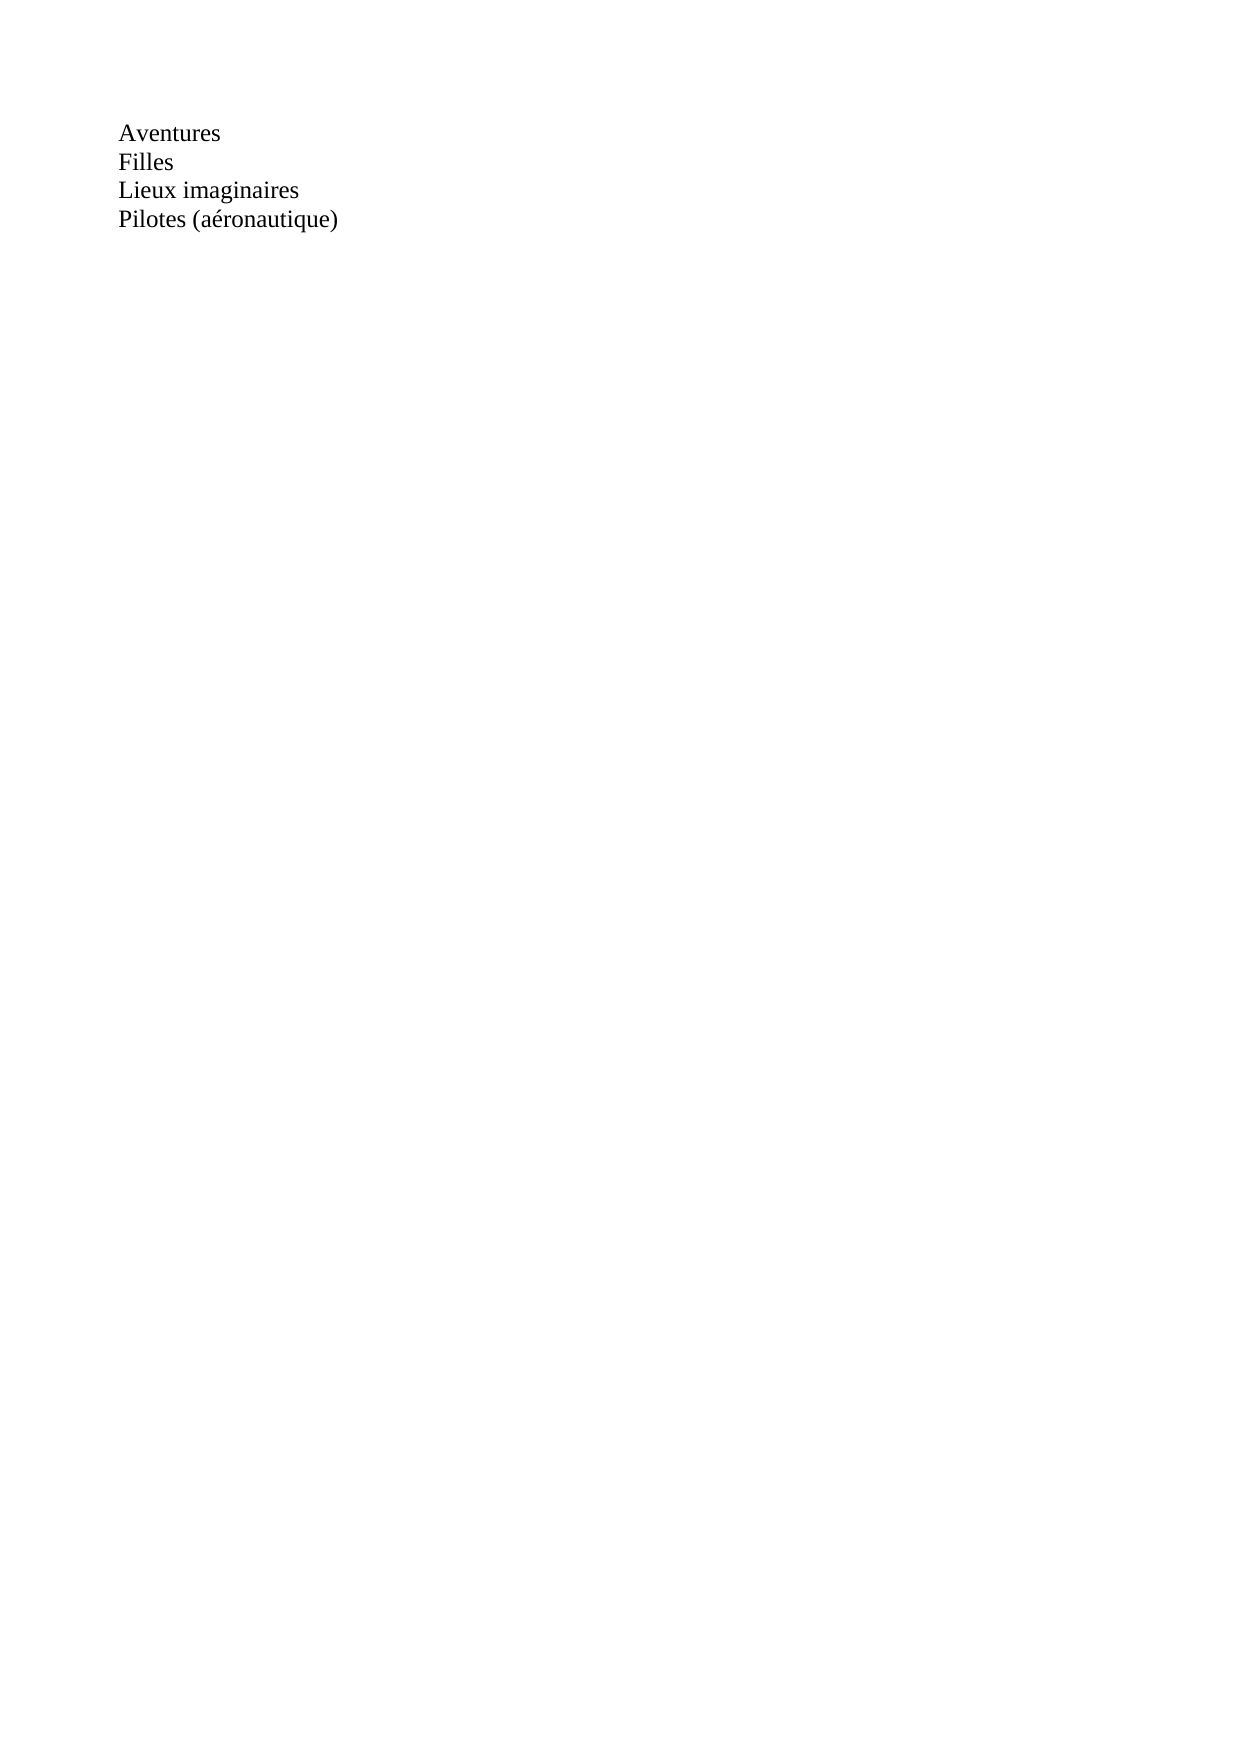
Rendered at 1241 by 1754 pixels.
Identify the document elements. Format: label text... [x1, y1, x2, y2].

text Lieux imaginaires [118, 176, 1122, 204]
text Aventures [118, 118, 1122, 147]
text Pilotes (aéronautique) [118, 204, 1122, 233]
text Filles [118, 147, 1122, 176]
